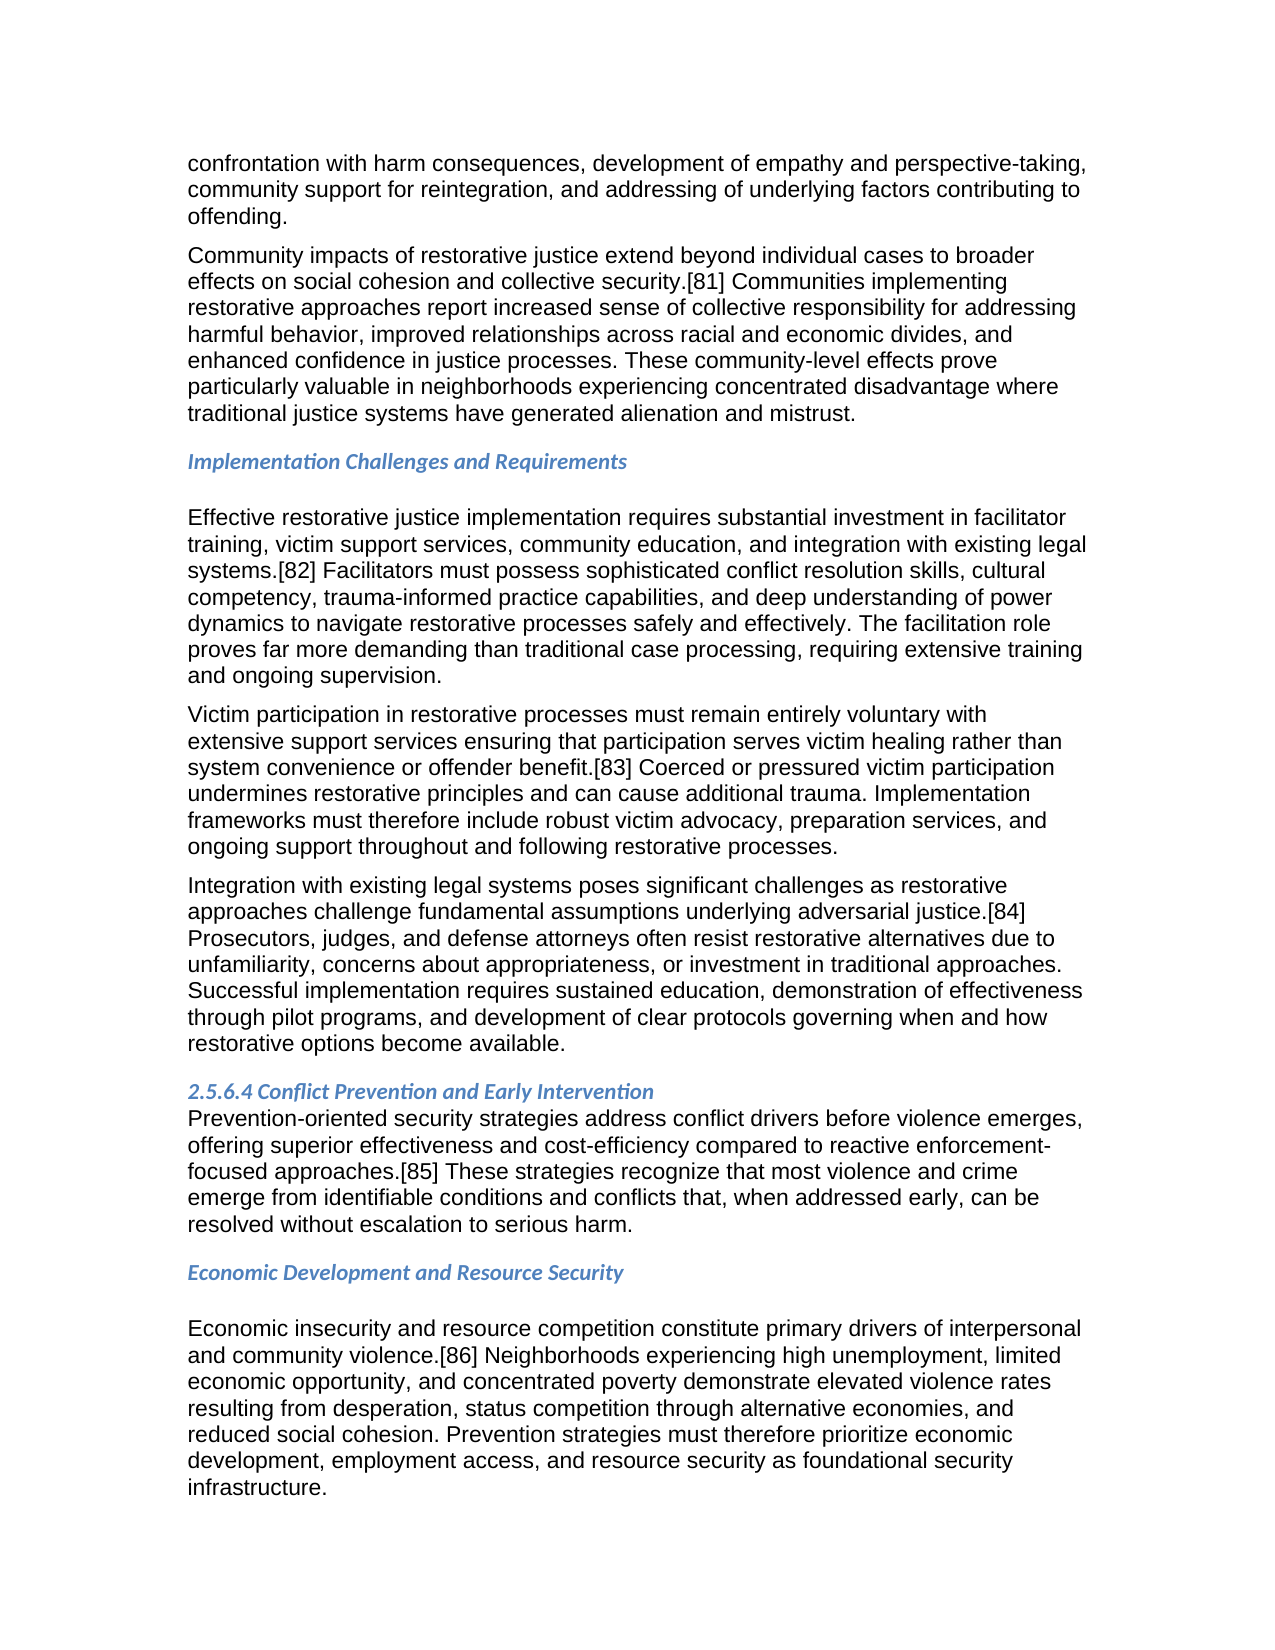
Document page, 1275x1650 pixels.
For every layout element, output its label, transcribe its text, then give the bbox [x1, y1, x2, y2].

text confrontation with harm consequences, development of empathy and perspective-taking, community support for reintegration, and addressing of underlying factors contributing to offending. [187, 150, 1087, 229]
text Economic insecurity and resource competition constitute primary drivers of interpersonal and community violence.[86] Neighborhoods experiencing high unemployment, limited economic opportunity, and concentrated poverty demonstrate elevated violence rates resulting from desperation, status competition through alternative economies, and reduced social cohesion. Prevention strategies must therefore prioritize economic development, employment access, and resource security as foundational security infrastructure. [187, 1315, 1087, 1500]
subtitle 2.5.6.4 Conflict Prevention and Early Intervention [187, 1077, 1087, 1105]
text Community impacts of restorative justice extend beyond individual cases to broader effects on social cohesion and collective security.[81] Communities implementing restorative approaches report increased sense of collective responsibility for addressing harmful behavior, improved relationships across racial and economic divides, and enhanced confidence in justice processes. These community-level effects prove particularly valuable in neighborhoods experiencing concentrated disadvantage where traditional justice systems have generated alienation and mistrust. [187, 242, 1087, 426]
text Effective restorative justice implementation requires substantial investment in facilitator training, victim support services, community education, and integration with existing legal systems.[82] Facilitators must possess sophisticated conflict resolution skills, cultural competency, trauma-informed practice capabilities, and deep understanding of power dynamics to navigate restorative processes safely and effectively. The facilitation role proves far more demanding than traditional case processing, requiring extensive training and ongoing supervision. [187, 504, 1087, 689]
subtitle Implementation Challenges and Requirements [187, 447, 1087, 475]
subtitle Economic Development and Resource Security [187, 1258, 1087, 1286]
text Prevention-oriented security strategies address conflict drivers before violence emerges, offering superior effectiveness and cost-efficiency compared to reactive enforcement-focused approaches.[85] These strategies recognize that most violence and crime emerge from identifiable conditions and conflicts that, when addressed early, can be resolved without escalation to serious harm. [187, 1105, 1087, 1237]
text Integration with existing legal systems poses significant challenges as restorative approaches challenge fundamental assumptions underlying adversarial justice.[84] Prosecutors, judges, and defense attorneys often resist restorative alternatives due to unfamiliarity, concerns about appropriateness, or investment in traditional approaches. Successful implementation requires sustained education, demonstration of effectiveness through pilot programs, and development of clear protocols governing when and how restorative options become available. [187, 872, 1087, 1056]
text Victim participation in restorative processes must remain entirely voluntary with extensive support services ensuring that participation serves victim healing rather than system convenience or offender benefit.[83] Coerced or pressured victim participation undermines restorative principles and can cause additional trauma. Implementation frameworks must therefore include robust victim advocacy, preparation services, and ongoing support throughout and following restorative processes. [187, 701, 1087, 859]
